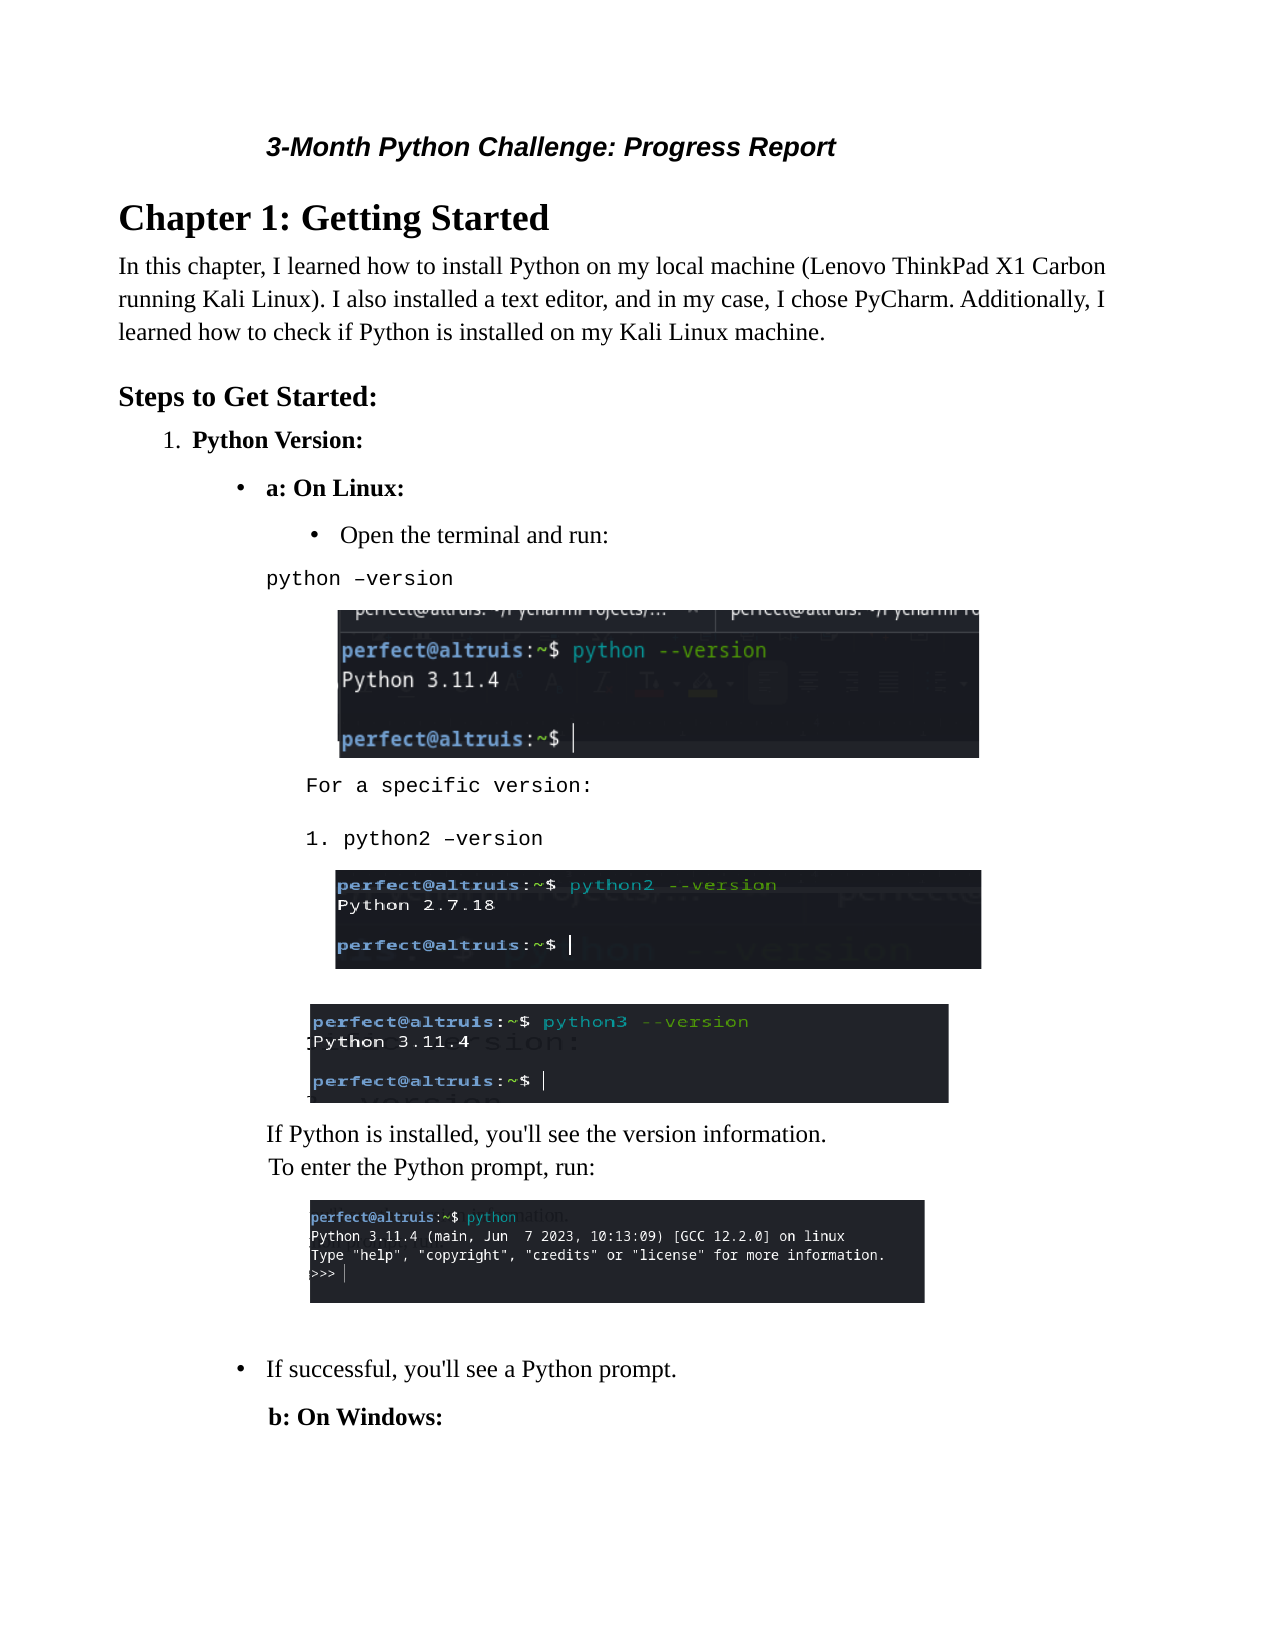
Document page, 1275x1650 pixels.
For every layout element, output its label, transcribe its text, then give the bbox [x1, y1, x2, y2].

list 1. python2 –version [268, 828, 1157, 852]
subtitle Steps to Get Started: [118, 379, 1157, 413]
picture [335, 870, 982, 969]
text If Python is installed, you'll see the version information. [118, 1119, 1157, 1148]
text python –version [118, 568, 1157, 592]
picture [337, 610, 980, 758]
picture [309, 1200, 925, 1303]
list If successful, you'll see a Python prompt. [236, 1354, 1157, 1383]
picture [307, 1004, 949, 1103]
list b: On Windows: [231, 1402, 1157, 1430]
list a: On Linux: [236, 473, 1157, 501]
list Open the terminal and run: [310, 520, 1157, 549]
list Python Version: [162, 425, 1157, 454]
text In this chapter, I learned how to install Python on my local machine (Lenovo ThinkPad X1 Carbon running Kali Linux). I also installed a text editor, and in my case, I chose PyCharm. Additionally, I learned how to check if Python is installed on my Kali Linux machine. [118, 251, 1157, 346]
list For a specific version: [268, 775, 1157, 798]
subtitle Chapter 1: Getting Started [118, 195, 1157, 238]
list To enter the Python prompt, run: [231, 1152, 1157, 1181]
subtitle 3-Month Python Challenge: Progress Report [118, 131, 1157, 162]
